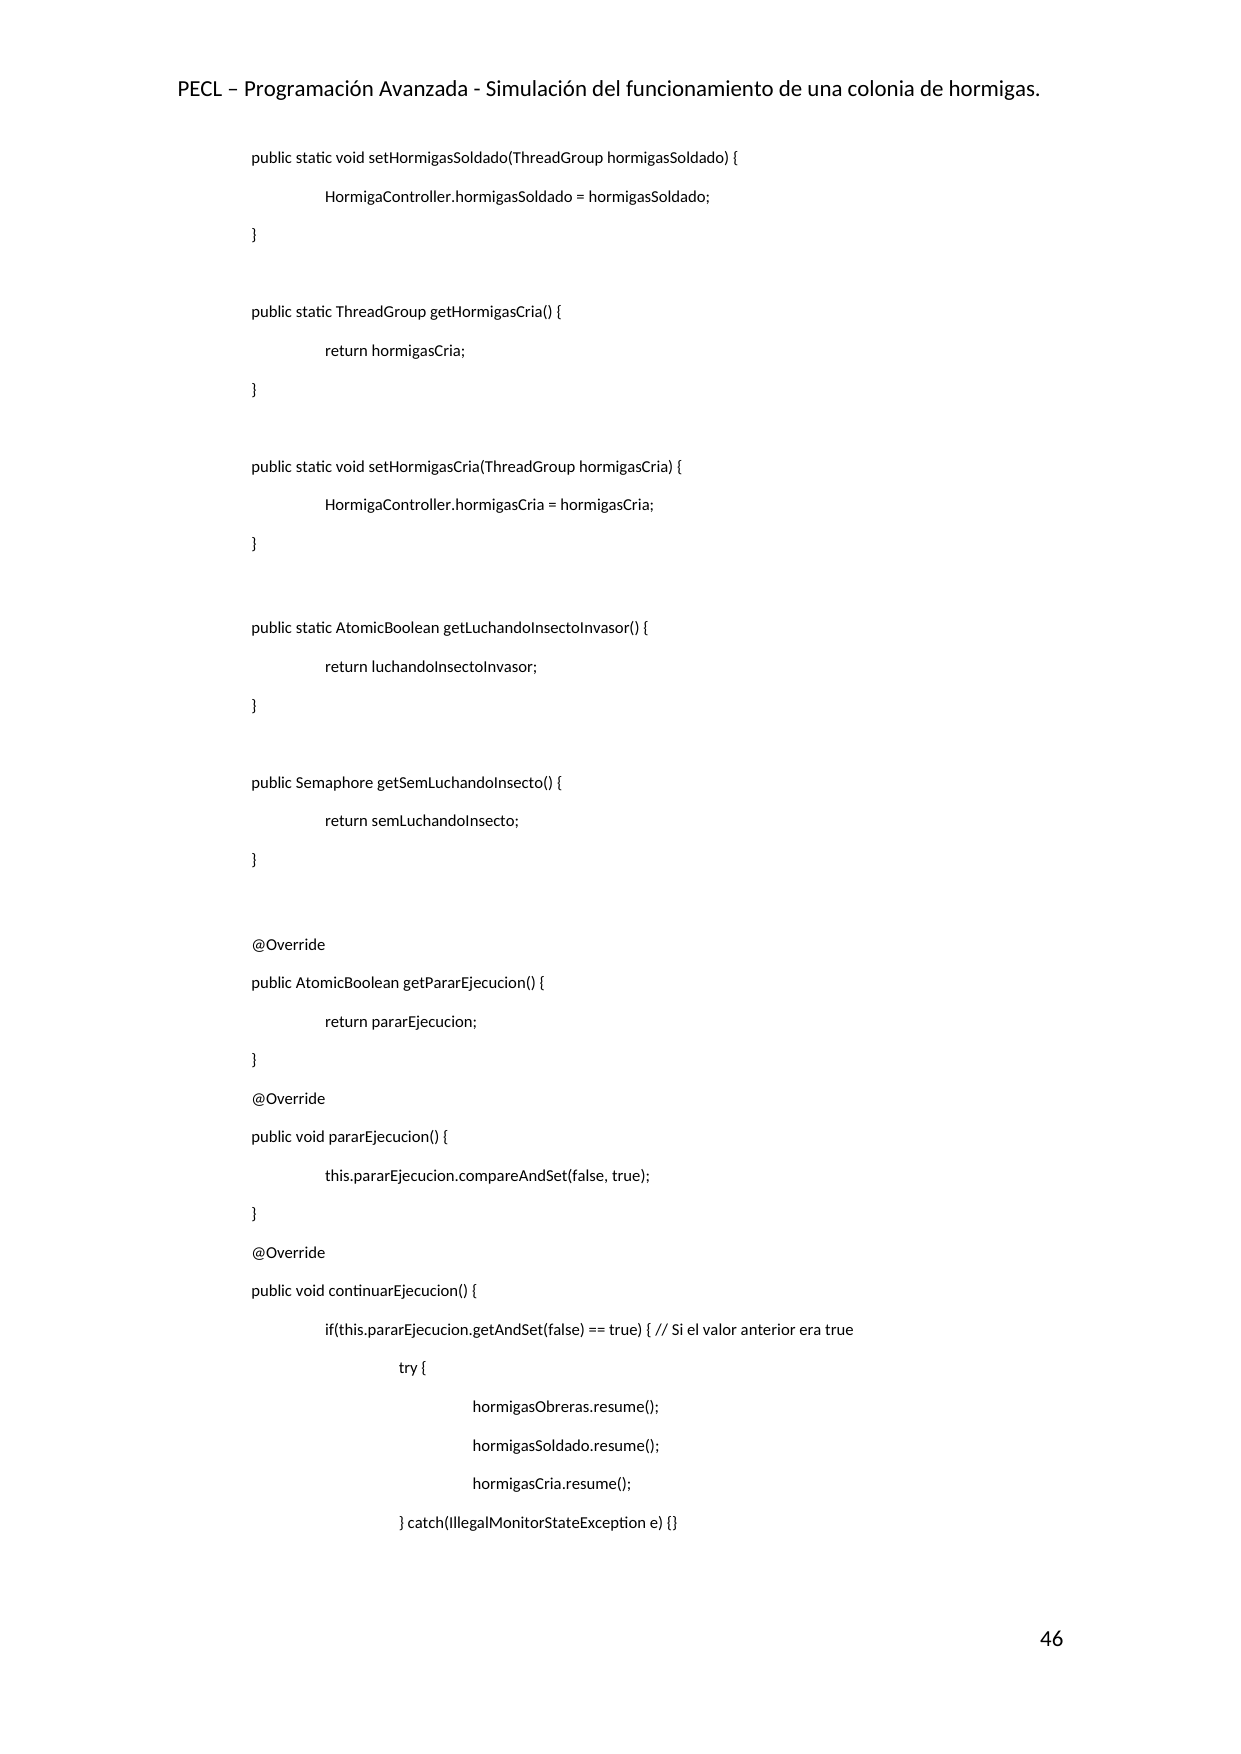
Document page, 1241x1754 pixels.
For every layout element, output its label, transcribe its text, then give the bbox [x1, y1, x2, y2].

text this.pararEjecucion.compareAndSet(false, true); [177, 1165, 1063, 1185]
text @Override [177, 1242, 1063, 1262]
text HormigaController.hormigasSoldado = hormigasSoldado; [177, 186, 1063, 206]
text } [177, 695, 1063, 715]
text public void continuarEjecucion() { [177, 1281, 1063, 1301]
text return hormigasCria; [177, 340, 1063, 361]
text return pararEjecucion; [177, 1011, 1063, 1031]
text HormigaController.hormigasCria = hormigasCria; [177, 494, 1063, 515]
text } [177, 533, 1063, 553]
text } [177, 1204, 1063, 1224]
text } [177, 1049, 1063, 1070]
text public static ThreadGroup getHormigasCria() { [177, 302, 1063, 322]
text } [177, 849, 1063, 869]
text hormigasCria.resume(); [177, 1473, 1063, 1494]
text public Semaphore getSemLuchandoInsecto() { [177, 772, 1063, 792]
text return luchandoInsectoInvasor; [177, 656, 1063, 677]
text return semLuchandoInsecto; [177, 811, 1063, 831]
text @Override [177, 1088, 1063, 1108]
text hormigasSoldado.resume(); [177, 1435, 1063, 1455]
text } [177, 225, 1063, 245]
text hormigasObreras.resume(); [177, 1396, 1063, 1417]
text } catch(IllegalMonitorStateException e) {} [177, 1512, 1063, 1532]
text public static AtomicBoolean getLuchandoInsectoInvasor() { [177, 618, 1063, 638]
text try { [177, 1358, 1063, 1378]
text @Override [177, 934, 1063, 954]
text } [177, 379, 1063, 399]
text if(this.pararEjecucion.getAndSet(false) == true) { // Si el valor anterior era true [177, 1319, 1063, 1339]
text public static void setHormigasSoldado(ThreadGroup hormigasSoldado) { [177, 148, 1063, 168]
text public void pararEjecucion() { [177, 1127, 1063, 1147]
text public static void setHormigasCria(ThreadGroup hormigasCria) { [177, 456, 1063, 476]
text public AtomicBoolean getPararEjecucion() { [177, 972, 1063, 993]
